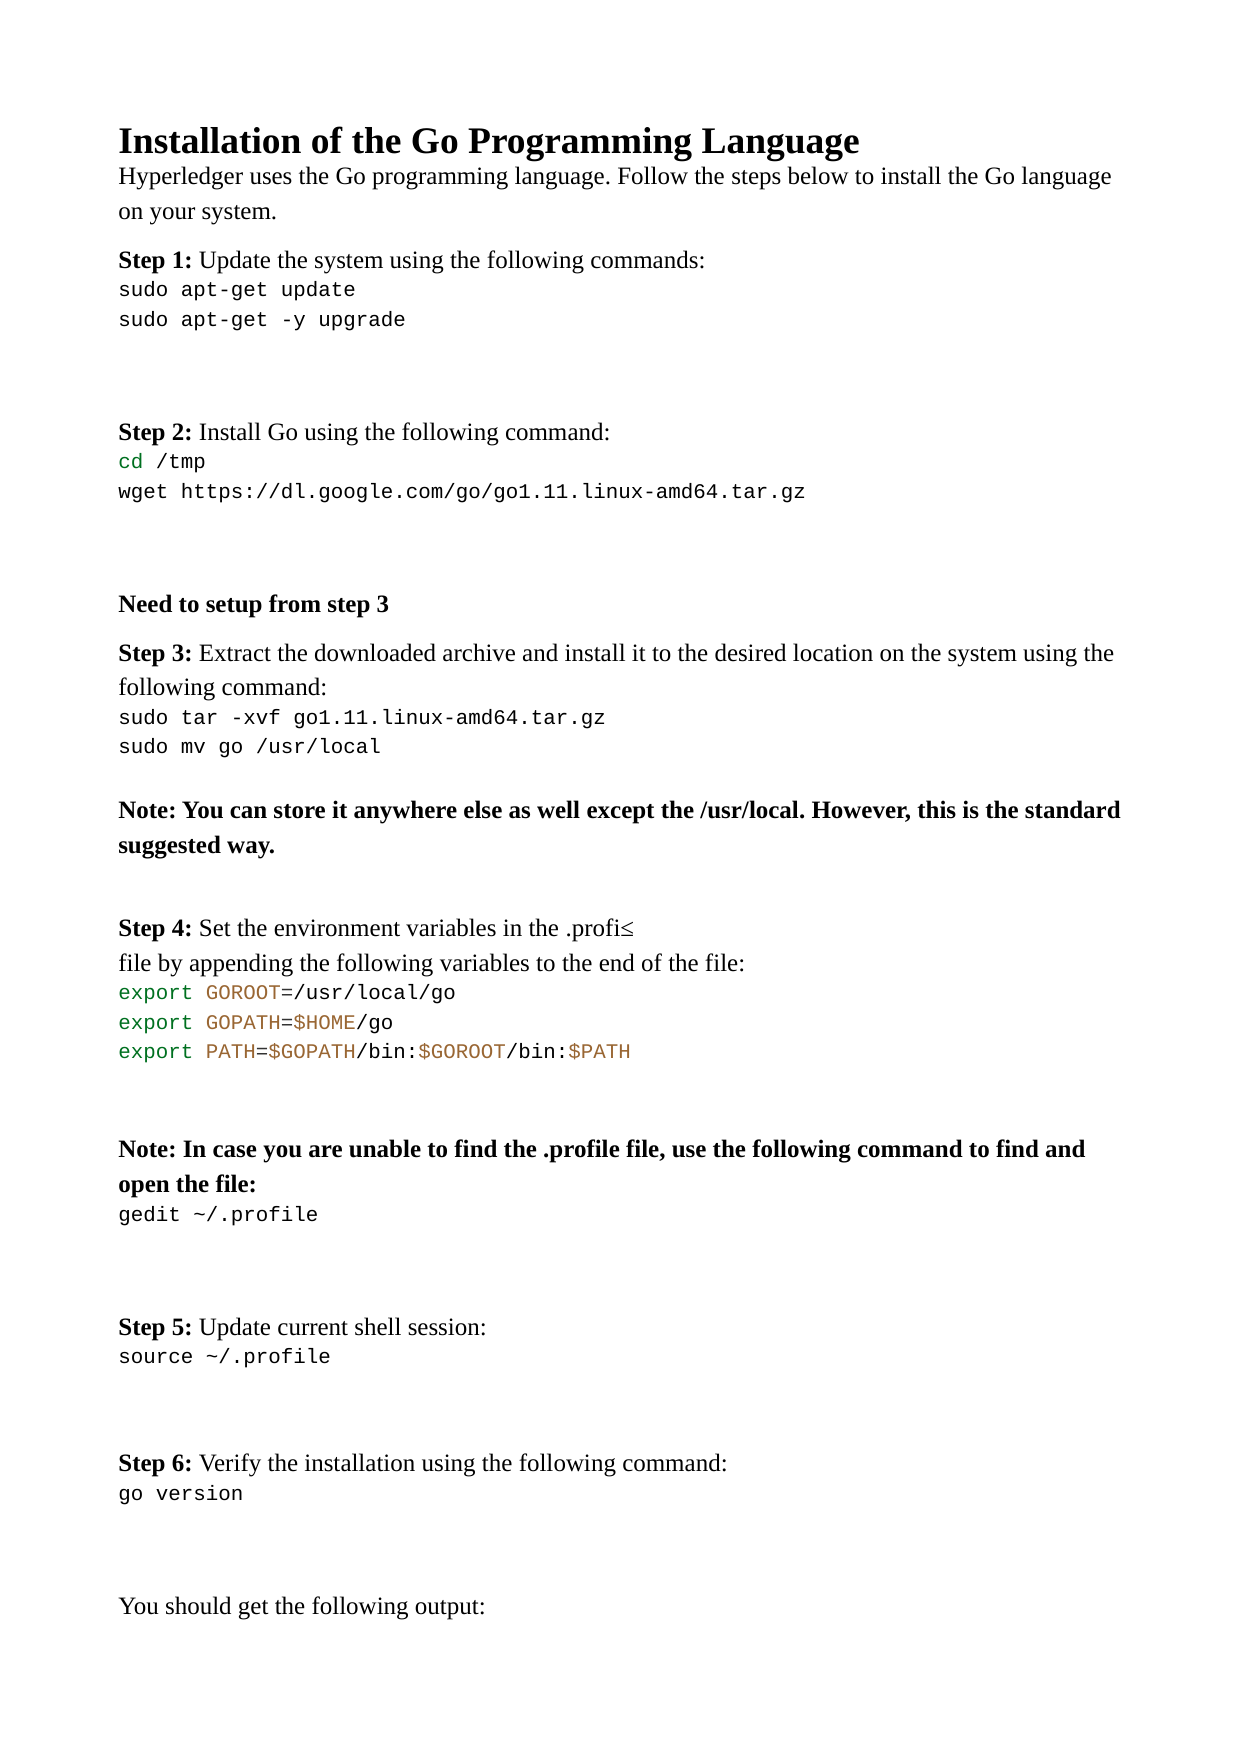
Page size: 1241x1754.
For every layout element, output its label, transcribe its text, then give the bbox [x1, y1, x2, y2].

subtitle Installation of the Go Programming Language [118, 118, 1122, 161]
text export PATH=$GOPATH/bin:$GOROOT/bin:$PATH [118, 1041, 1122, 1065]
text source ~/.profile [118, 1346, 1122, 1370]
text sudo tar -xvf go1.11.linux-amd64.tar.gz [118, 707, 1122, 730]
text export GOROOT=/usr/local/go [118, 982, 1122, 1006]
text gedit ~/.profile [118, 1203, 1122, 1227]
text Step 2: Install Go using the following command: [118, 417, 1122, 446]
text export GOPATH=$HOME/go [118, 1012, 1122, 1035]
text Need to setup from step 3 [118, 589, 1122, 617]
text sudo apt-get update [118, 279, 1122, 303]
text Step 5: Update current shell session: [118, 1312, 1122, 1340]
text cd /tmp [118, 451, 1122, 475]
text Step 3: Extract the downloaded archive and install it to the desired location on the system using the following command: [118, 638, 1122, 701]
text file by appending the following variables to the end of the file: [118, 948, 1122, 976]
text go version [118, 1483, 1122, 1506]
text wget https://dl.google.com/go/go1.11.linux-amd64.tar.gz [118, 481, 1122, 504]
text Note: In case you are unable to find the .profile file, use the following command to find and open the file: [118, 1100, 1122, 1198]
text sudo apt-get -y upgrade [118, 309, 1122, 332]
text sudo mv go /usr/local [118, 736, 1122, 760]
text Note: You can store it anywhere else as well except the /usr/local. However, this is the standard suggested way. [118, 795, 1122, 858]
text Hyperledger uses the Go programming language. Follow the steps below to install the Go language on your system. [118, 161, 1122, 224]
text You should get the following output: [118, 1591, 1122, 1619]
text Step 1: Update the system using the following commands: [118, 245, 1122, 273]
text Step 6: Verify the installation using the following command: [118, 1448, 1122, 1477]
text Step 4: Set the environment variables in the .profi≤ [118, 913, 1122, 942]
